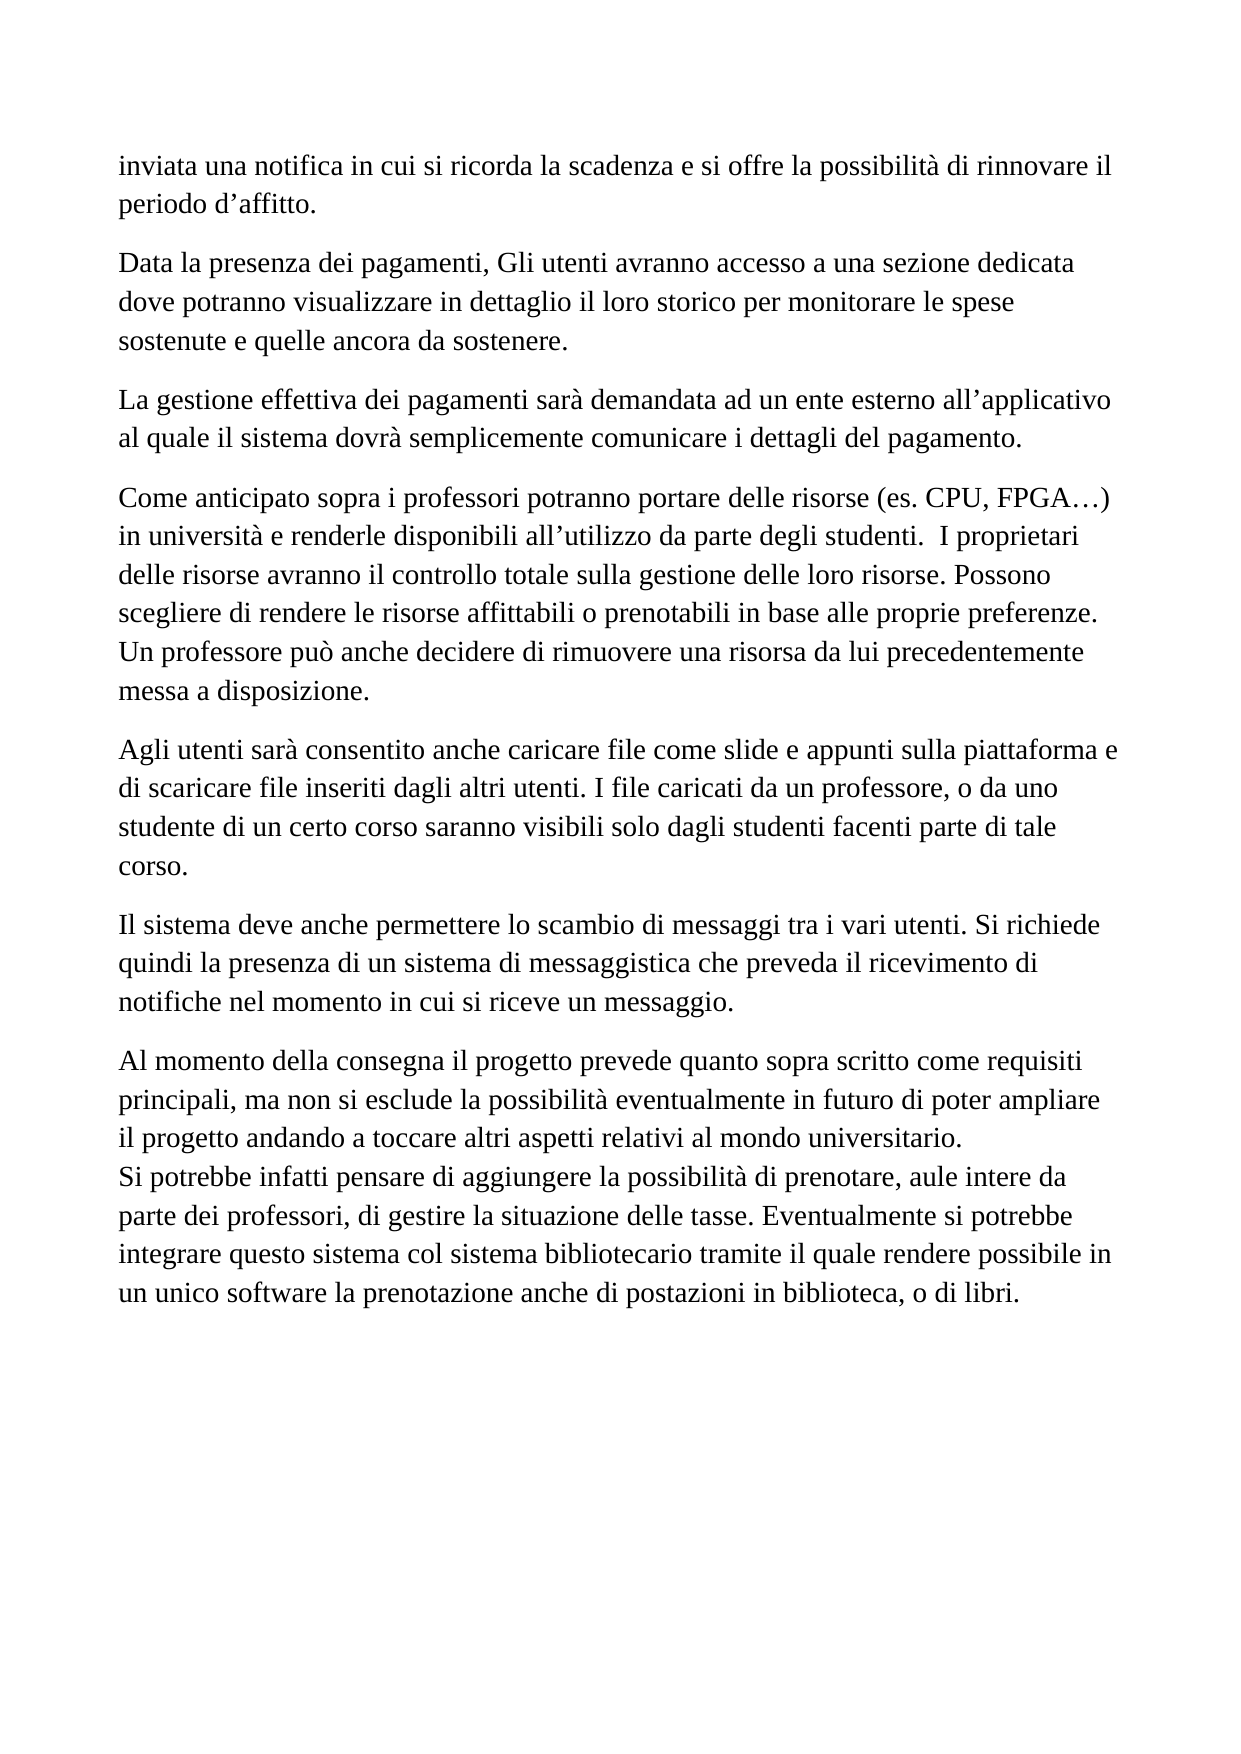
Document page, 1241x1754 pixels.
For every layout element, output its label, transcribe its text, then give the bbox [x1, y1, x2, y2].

text Il sistema deve anche permettere lo scambio di messaggi tra i vari utenti. Si richiede quindi la presenza di un sistema di messaggistica che preveda il ricevimento di notifiche nel momento in cui si riceve un messaggio. [118, 907, 1122, 1018]
text inviata una notifica in cui si ricorda la scadenza e si offre la possibilità di rinnovare il periodo d’affitto. [118, 148, 1122, 220]
text La gestione effettiva dei pagamenti sarà demandata ad un ente esterno all’applicativo al quale il sistema dovrà semplicemente comunicare i dettagli del pagamento. [118, 382, 1122, 454]
text Come anticipato sopra i professori potranno portare delle risorse (es. CPU, FPGA…) in università e renderle disponibili all’utilizzo da parte degli studenti. I proprietari delle risorse avranno il controllo totale sulla gestione delle loro risorse. Possono scegliere di rendere le risorse affittabili o prenotabili in base alle proprie preferenze. Un professore può anche decidere di rimuovere una risorsa da lui precedentemente messa a disposizione. [118, 480, 1122, 706]
text Agli utenti sarà consentito anche caricare file come slide e appunti sulla piattaforma e di scaricare file inseriti dagli altri utenti. I file caricati da un professore, o da uno studente di un certo corso saranno visibili solo dagli studenti facenti parte di tale corso. [118, 732, 1122, 881]
text Data la presenza dei pagamenti, Gli utenti avranno accesso a una sezione dedicata dove potranno visualizzare in dettaglio il loro storico per monitorare le spese sostenute e quelle ancora da sostenere. [118, 246, 1122, 356]
text Al momento della consegna il progetto prevede quanto sopra scritto come requisiti principali, ma non si esclude la possibilità eventualmente in futuro di poter ampliare il progetto andando a toccare altri aspetti relativi al mondo universitario. Si potrebbe infatti pensare di aggiungere la possibilità di prenotare, aule intere da parte dei professori, di gestire la situazione delle tasse. Eventualmente si potrebbe integrare questo sistema col sistema bibliotecario tramite il quale rendere possibile in un unico software la prenotazione anche di postazioni in biblioteca, o di libri. [118, 1043, 1122, 1308]
